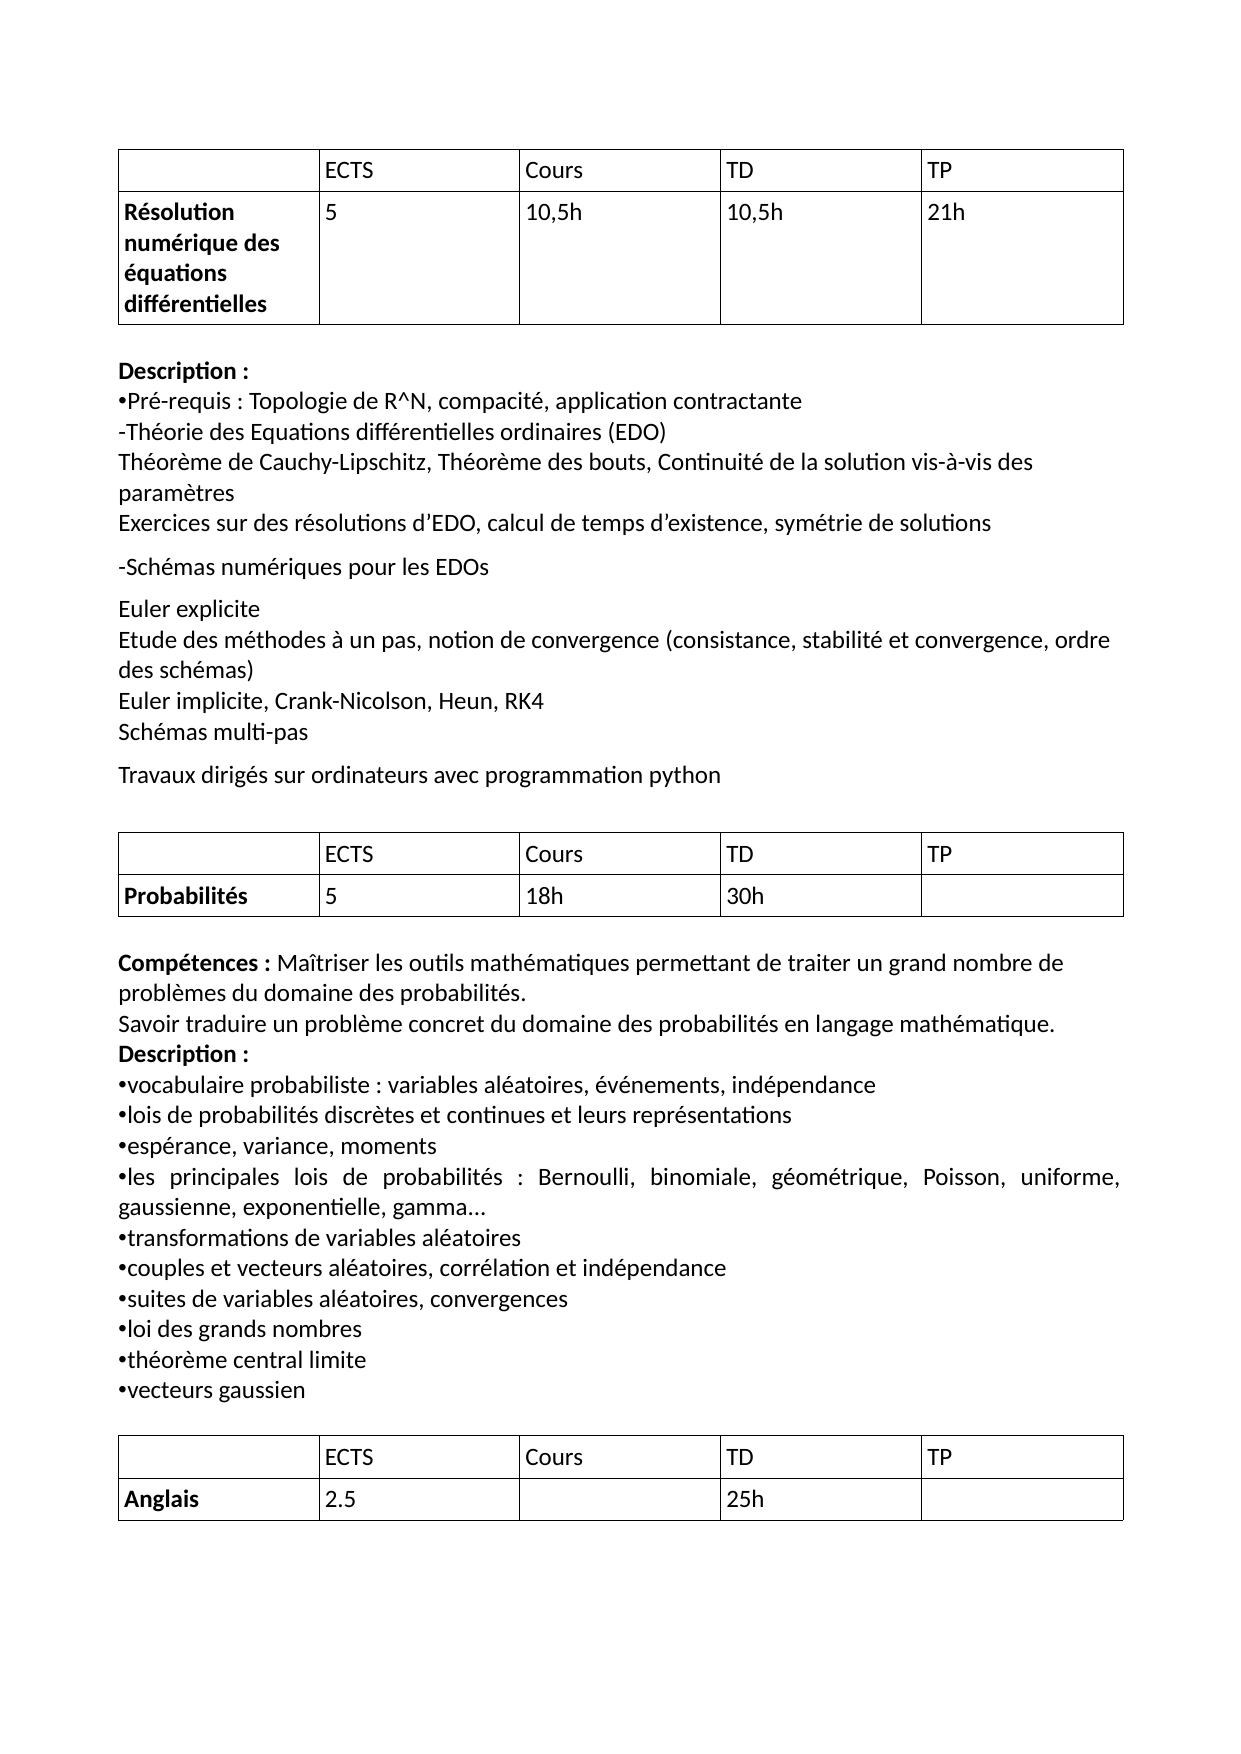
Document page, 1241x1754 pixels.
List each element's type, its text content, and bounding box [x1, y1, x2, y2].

table_cell 5 [320, 192, 519, 324]
table_cell 25h [721, 1479, 921, 1519]
table_cell 30h [721, 875, 921, 916]
table_cell 2,5 [320, 1479, 519, 1519]
table_header TD [721, 150, 921, 191]
table_header [119, 1436, 319, 1477]
text Travaux dirigés sur ordinateurs avec programmation python [118, 759, 1122, 789]
table_cell 10,5h [721, 192, 921, 324]
table_cell 21h [922, 192, 1123, 324]
table_cell Résolution numérique des équations différentielles [119, 192, 319, 324]
table_header [119, 150, 319, 191]
list loi des grands nombres [118, 1313, 1122, 1344]
list les principales lois de probabilités : Bernoulli, binomiale, géométrique, Poisson, uniforme, gaussienne, exponentielle, gamma... [118, 1161, 1122, 1222]
list lois de probabilités discrètes et continues et leurs représentations [118, 1100, 1122, 1130]
table_cell Probabilités [119, 875, 319, 916]
table_cell [922, 875, 1123, 916]
list théorème central limite [118, 1344, 1122, 1374]
list espérance, variance, moments [118, 1130, 1122, 1161]
table_header TD [721, 833, 921, 874]
table_header TP [922, 1436, 1123, 1477]
table_cell Anglais [119, 1479, 319, 1519]
list Pré-requis : Topologie de R^N, compacité, application contractante -Théorie des Equations différentielles ordinaires (EDO) [118, 386, 1122, 447]
table_header ECTS [320, 1436, 519, 1477]
table_cell [922, 1479, 1123, 1519]
table_header Cours [520, 833, 720, 874]
table_header ECTS [320, 833, 519, 874]
table_cell 5 [320, 875, 519, 916]
list couples et vecteurs aléatoires, corrélation et indépendance [118, 1252, 1122, 1283]
table_cell 10,5h [520, 192, 720, 324]
list vocabulaire probabiliste : variables aléatoires, événements, indépendance [118, 1069, 1122, 1100]
text -Schémas numériques pour les EDOs [118, 551, 1122, 581]
text Théorème de Cauchy-Lipschitz, Théorème des bouts, Continuité de la solution vis-à-vis des paramètres Exercices sur des résolutions d’EDO, calcul de temps d’existence, symétrie de solutions [118, 447, 1122, 538]
table_header Cours [520, 1436, 720, 1477]
list transformations de variables aléatoires [118, 1222, 1122, 1252]
table_header TP [922, 150, 1123, 191]
table_cell 18h [520, 875, 720, 916]
text Description : [118, 355, 1122, 386]
text Euler explicite Etude des méthodes à un pas, notion de convergence (consistance, stabilité et convergence, ordre des schémas) Euler implicite, Crank-Nicolson, Heun, RK4 Schémas multi-pas [118, 594, 1122, 746]
table_cell [520, 1479, 720, 1519]
table_header TP [922, 833, 1123, 874]
list vecteurs gaussien [118, 1374, 1122, 1405]
table_header Cours [520, 150, 720, 191]
table_header [119, 833, 319, 874]
text Compétences : Maîtriser les outils mathématiques permettant de traiter un grand nombre de problèmes du domaine des probabilités. Savoir traduire un problème concret du domaine des probabilités en langage mathématique. Description : [118, 947, 1122, 1069]
list suites de variables aléatoires, convergences [118, 1283, 1122, 1313]
table_header ECTS [320, 150, 519, 191]
table_header TD [721, 1436, 921, 1477]
